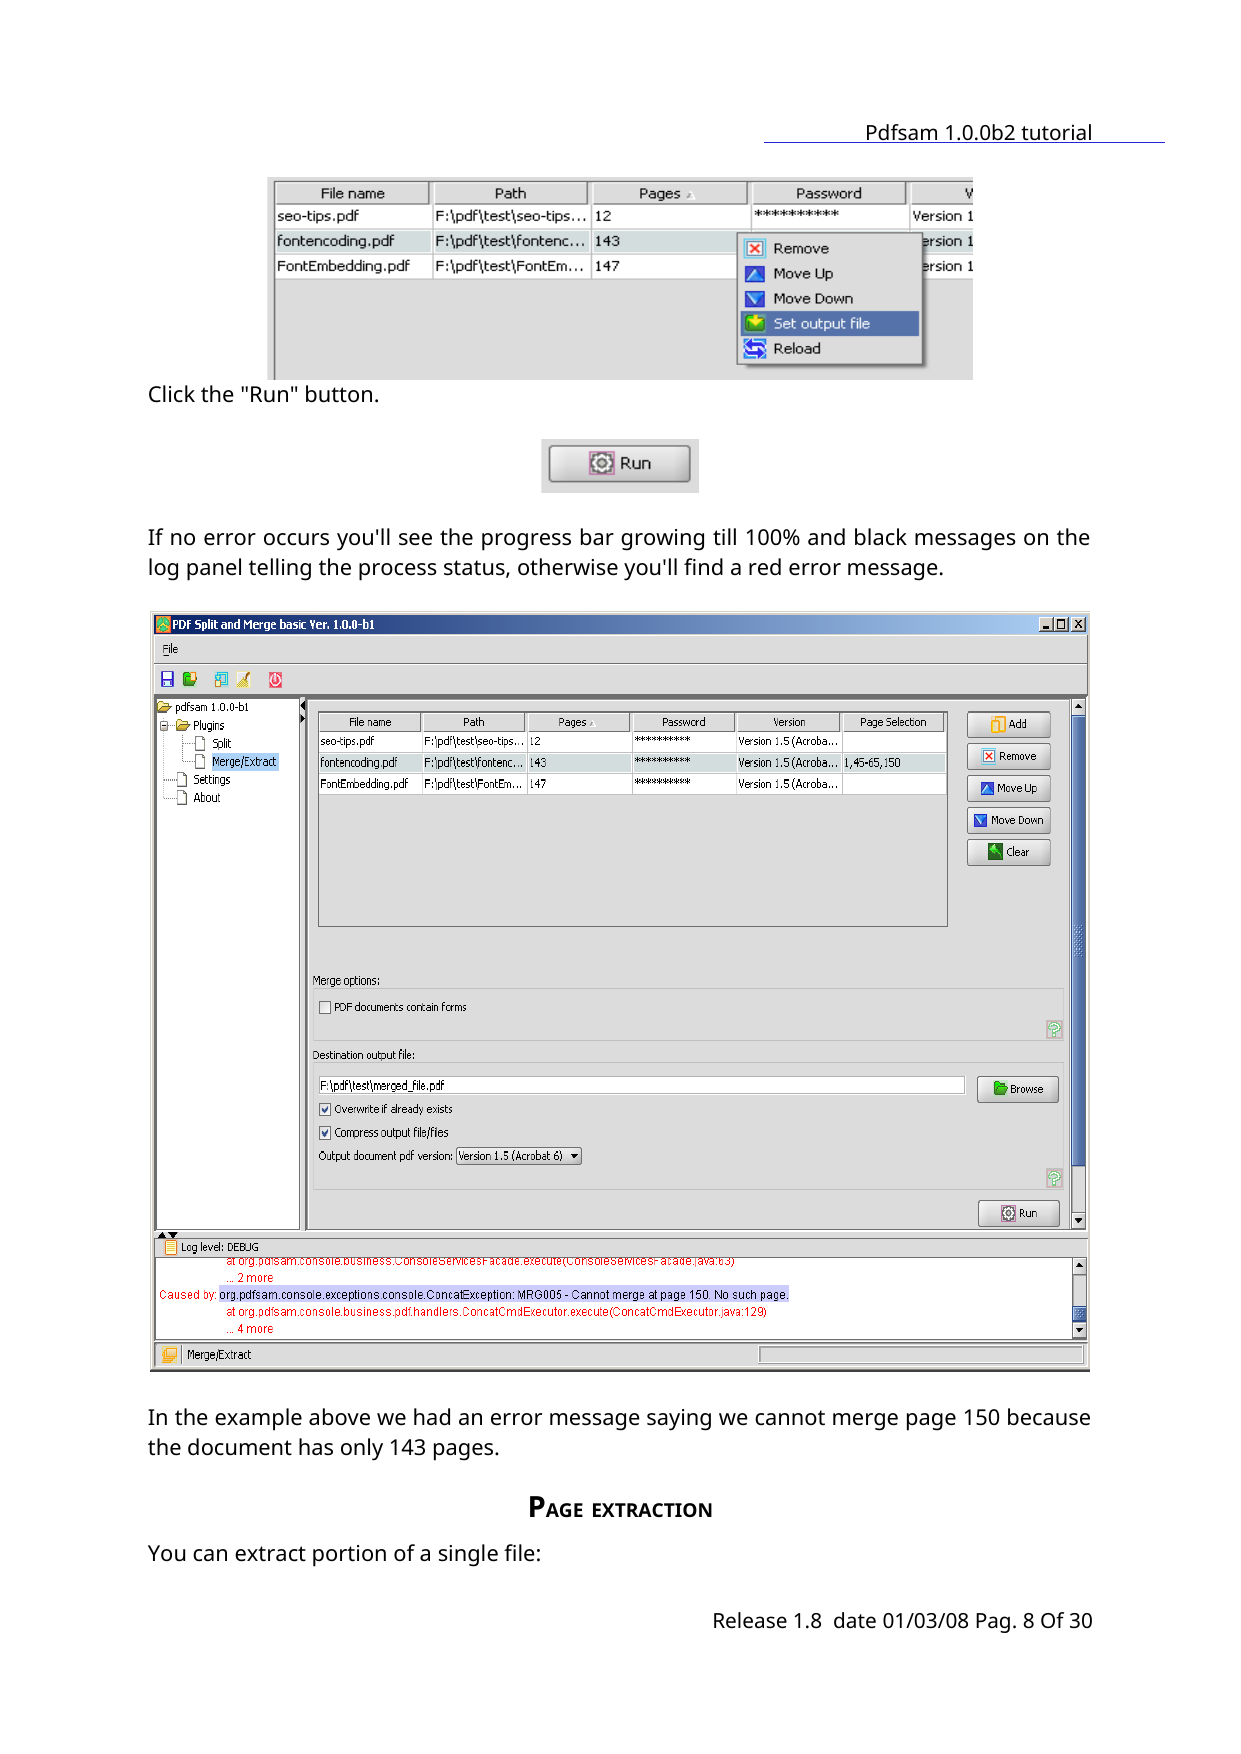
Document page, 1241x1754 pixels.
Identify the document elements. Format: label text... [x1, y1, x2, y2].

text Click the "Run" button. [148, 177, 1093, 409]
text In the example above we had an error message saying we cannot merge page 150 because the document has only 143 pages. [148, 1402, 1093, 1461]
text You can extract portion of a single file: [148, 1538, 1093, 1568]
text If no error occurs you'll see the progress bar growing till 100% and black messages on the log panel telling the process status, otherwise you'll find a red error message. [148, 522, 1093, 582]
picture [150, 611, 1090, 1372]
text Page extraction [148, 1486, 1093, 1526]
